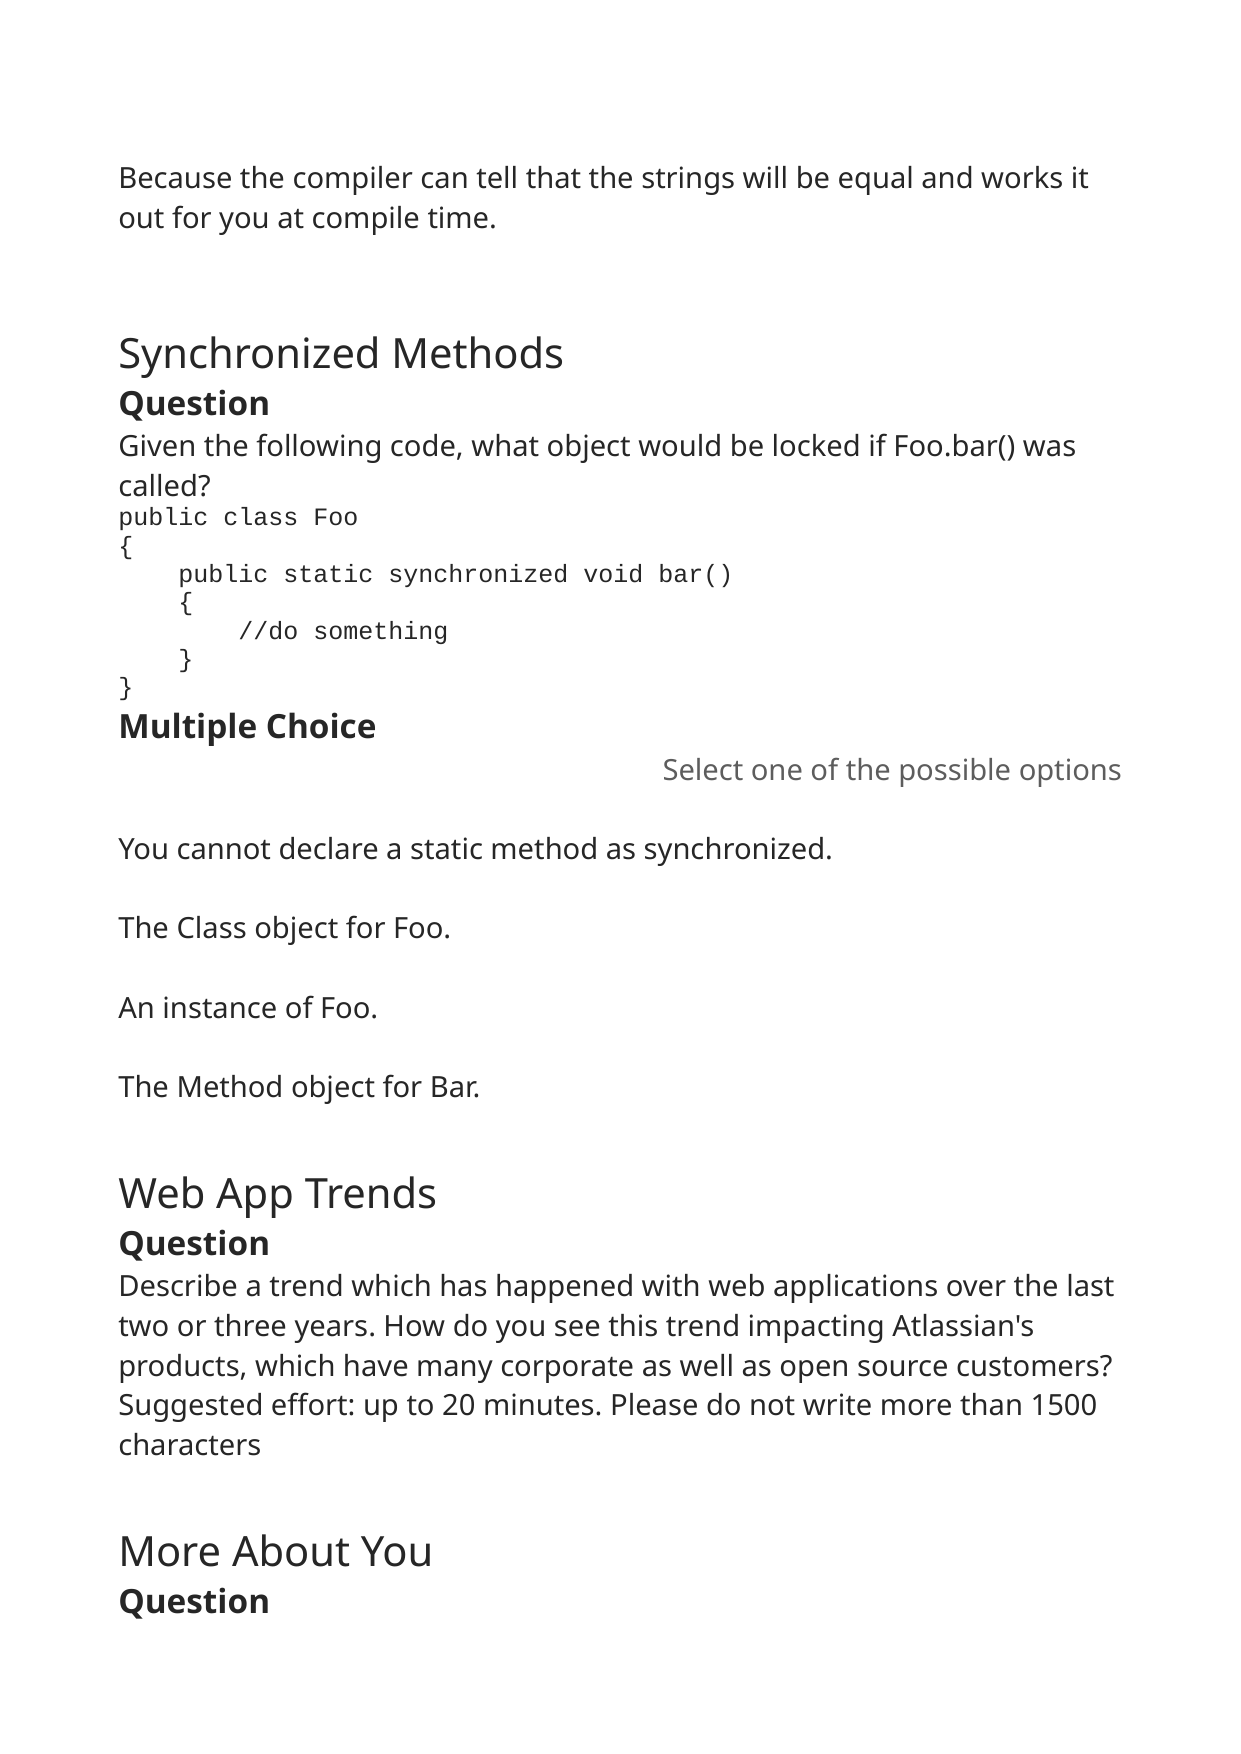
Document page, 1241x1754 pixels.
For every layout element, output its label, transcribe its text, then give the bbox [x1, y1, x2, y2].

text { [118, 590, 1122, 618]
text Multiple Choice [118, 703, 1122, 749]
text An instance of Foo. [118, 987, 1122, 1027]
text Question [118, 380, 1122, 426]
text } [118, 647, 1122, 675]
text The Method object for Bar. [118, 1066, 1122, 1106]
text Synchronized Methods [118, 323, 1122, 380]
text public static synchronized void bar() [118, 562, 1122, 590]
text public class Foo [118, 505, 1122, 533]
text Question [118, 1578, 1122, 1624]
text Question [118, 1220, 1122, 1266]
text } [118, 675, 1122, 703]
text You cannot declare a static method as synchronized. [118, 828, 1122, 868]
text The Class object for Foo. [118, 907, 1122, 947]
text Web App Trends [118, 1163, 1122, 1220]
text Select one of the possible options [118, 749, 1122, 788]
text Because the compiler can tell that the strings will be equal and works it out for you at compile time. [118, 158, 1122, 237]
text More About You [118, 1522, 1122, 1578]
text //do something [118, 618, 1122, 647]
text Given the following code, what object would be locked if Foo.bar() was called? [118, 426, 1122, 505]
text Describe a trend which has happened with web applications over the last two or three years. How do you see this trend impacting Atlassian's products, which have many corporate as well as open source customers? [118, 1266, 1122, 1385]
text Suggested effort: up to 20 minutes. Please do not write more than 1500 characters [118, 1385, 1122, 1464]
text { [118, 533, 1122, 562]
